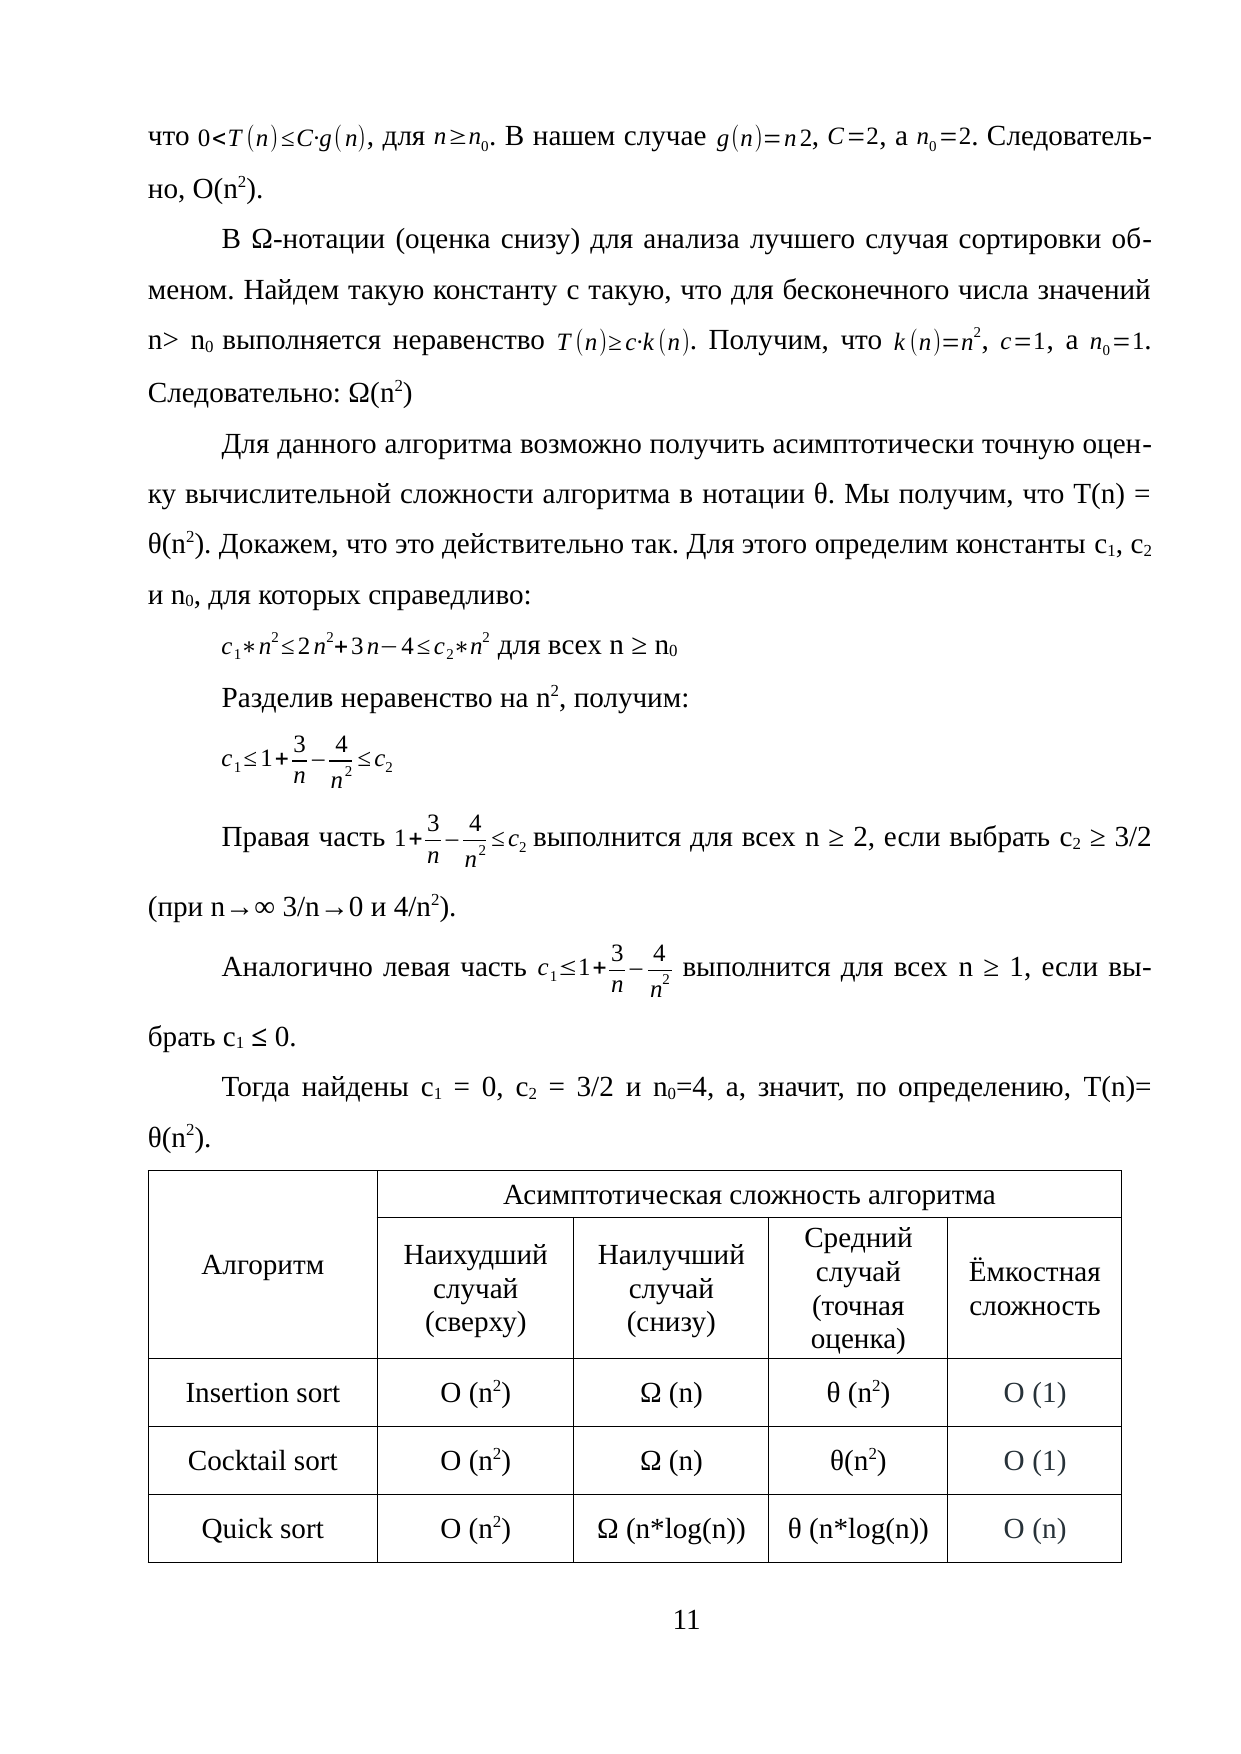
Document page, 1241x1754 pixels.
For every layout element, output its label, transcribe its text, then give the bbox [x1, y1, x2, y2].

text В Ω-нотации (оценка снизу) для анализа лучшего случая сортировки об­меном. Найдем такую константу c такую, что для бесконечного числа значений n> n0 выполняется неравенство . Получим, что , , а . Следовательно: Ω(n2) [148, 222, 1152, 409]
table_cell Ω (n*log(n)) [574, 1495, 768, 1562]
table_cell Средний случай (точная оценка) [769, 1218, 947, 1357]
table_cell Ω (n) [574, 1359, 768, 1426]
text Тогда найдены c1 = 0, c2 = 3/2 и n0=4, а, значит, по определению, T(n)= θ(n2). [148, 1069, 1152, 1153]
table_cell Ёмкостная сложность [948, 1218, 1121, 1357]
table_header Алгоритм [149, 1171, 377, 1357]
table_cell Cocktail sort [149, 1427, 377, 1494]
table_cell Ω (n) [574, 1427, 768, 1494]
table_cell O (n2) [378, 1495, 573, 1562]
table_cell O (n) [948, 1495, 1121, 1562]
table_cell θ(n2) [769, 1427, 947, 1494]
table_cell θ (n2) [769, 1359, 947, 1426]
text Правая часть выполнится для всех n ≥ 2, если выбрать c2 ≥ 3/2 (при n→∞ 3/n→0 и 4/n2). [148, 810, 1152, 923]
text для всех n ≥ n0 [148, 627, 1152, 663]
table_cell Наилучший случай (снизу) [574, 1218, 768, 1357]
text Аналогично левая часть выполнится для всех n ≥ 1, если вы­брать c1 ≤ 0. [148, 940, 1152, 1053]
text Для данного алгоритма возможно получить асимптотически точную оцен­ку вычислительной сложности алгоритма в нотации θ. Мы получим, что T(n) = θ(n2). Докажем, что это действительно так. Для этого определим константы c1, c2 и n0, для которых справедливо: [148, 426, 1152, 610]
text В О-нотации (оценка сверху) для анализа худшего случая сортировки про­стого выбора: для T(n) подберем такую простую g(n) и константу С, так что C*g(n) превышает T(n), по мере того как n значительно растет. Получаем, что T(n) имеет порядок роста O(g(n)), если имеется константа с и счетчик n0, такие что , для . В нашем случае , , а . Следователь­но, О(n2). [148, 118, 1152, 205]
table_cell Наихудший случай (сверху) [378, 1218, 573, 1357]
table_cell Insertion sort [149, 1359, 377, 1426]
table_header Асимптотическая сложность алгоритма [378, 1171, 1121, 1217]
text Разделив неравенство на n2, получим: [148, 680, 1152, 714]
table_cell O (1) [948, 1359, 1121, 1426]
table_cell О (n2) [378, 1359, 573, 1426]
table_cell θ (n*log(n)) [769, 1495, 947, 1562]
table_cell O (1) [948, 1427, 1121, 1494]
table_cell O (n2) [378, 1427, 573, 1494]
table_cell Quick sort [149, 1495, 377, 1562]
